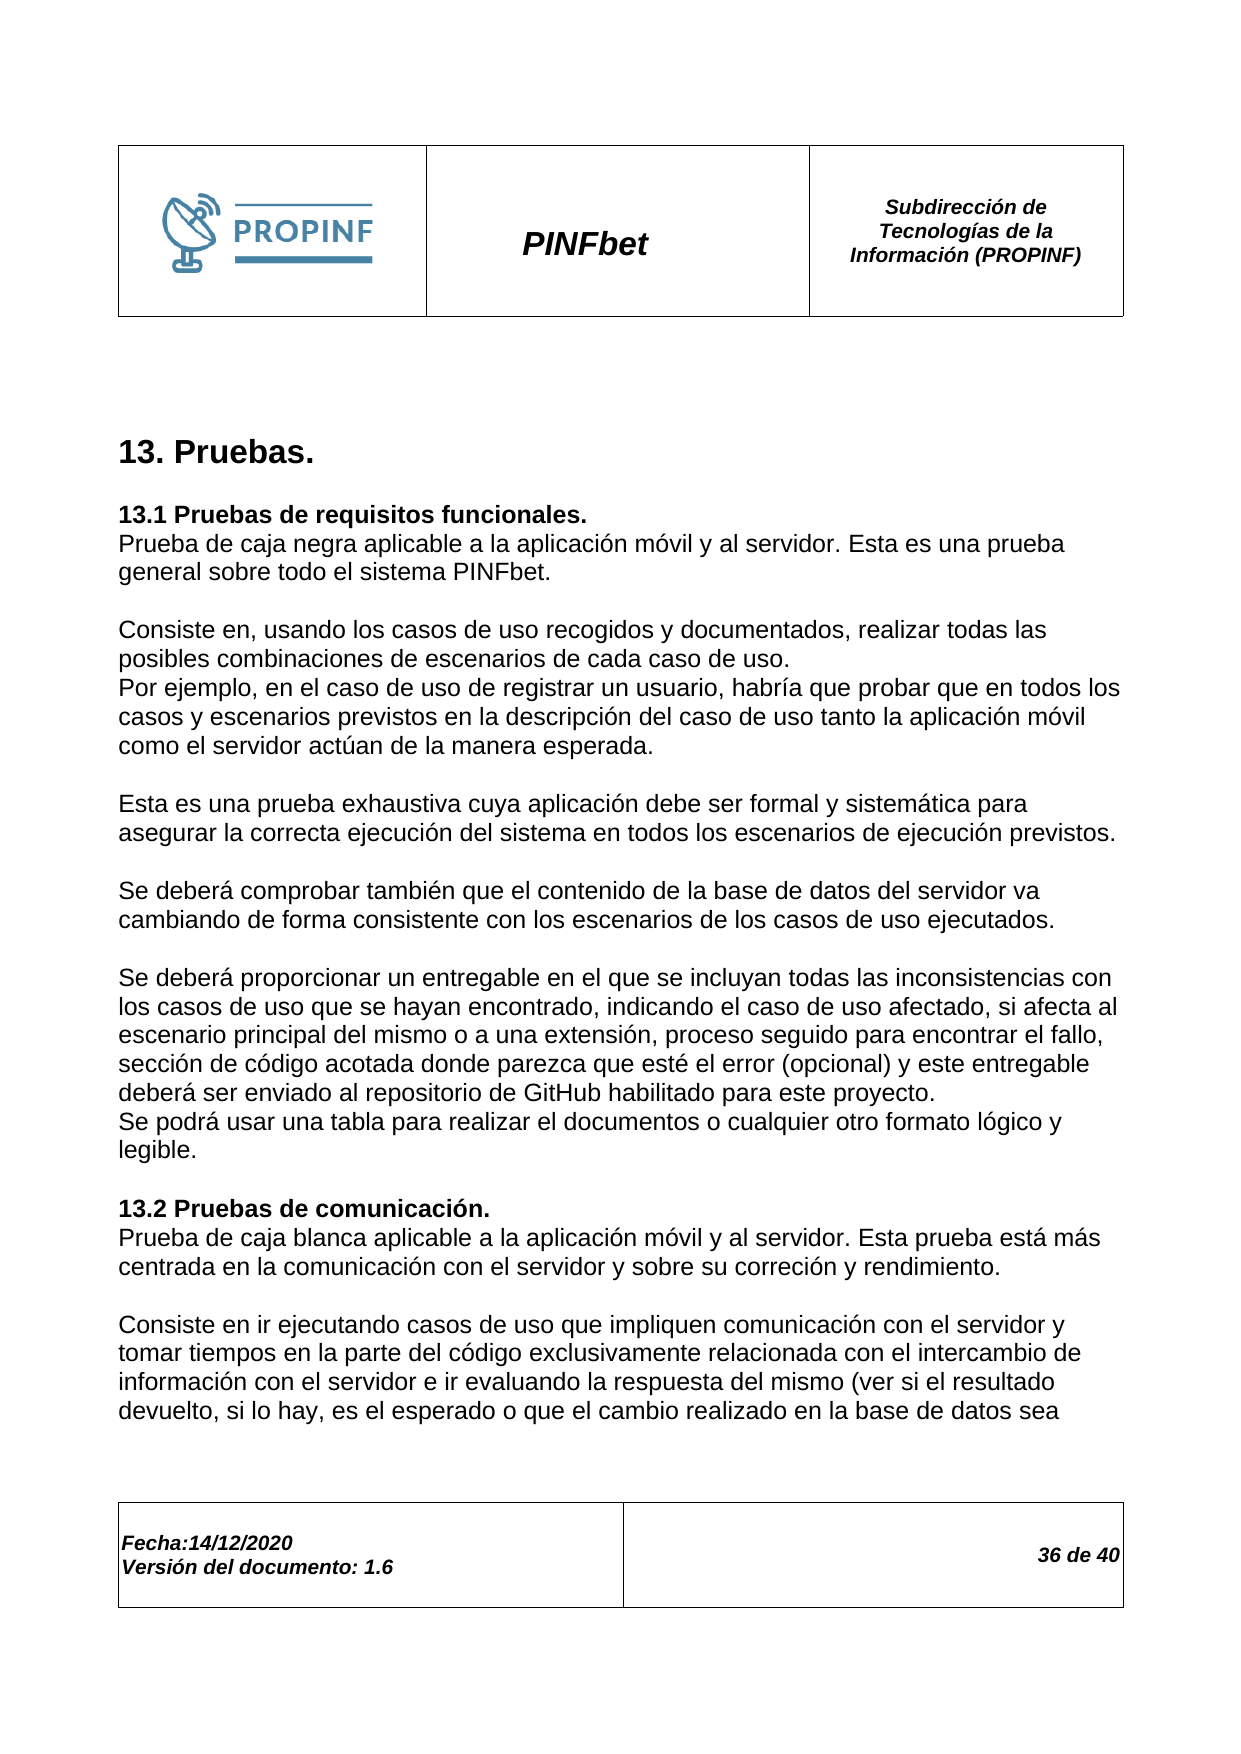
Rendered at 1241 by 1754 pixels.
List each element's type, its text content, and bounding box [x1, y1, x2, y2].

text Se deberá proporcionar un entregable en el que se incluyan todas las inconsistencias con los casos de uso que se hayan encontrado, indicando el caso de uso afectado, si afecta al escenario principal del mismo o a una extensión, proceso seguido para encontrar el fallo, sección de código acotada donde parezca que esté el error (opcional) y este entregable deberá ser enviado al repositorio de GitHub habilitado para este proyecto. [118, 963, 1122, 1106]
text Prueba de caja negra aplicable a la aplicación móvil y al servidor. Esta es una prueba general sobre todo el sistema PINFbet. [118, 529, 1122, 586]
text Consiste en, usando los casos de uso recogidos y documentados, realizar todas las posibles combinaciones de escenarios de cada caso de uso. [118, 616, 1122, 673]
picture [126, 170, 414, 301]
text Se deberá comprobar también que el contenido de la base de datos del servidor va cambiando de forma consistente con los escenarios de los casos de uso ejecutados. [118, 876, 1122, 933]
text Esta es una prueba exhaustiva cuya aplicación debe ser formal y sistemática para asegurar la correcta ejecución del sistema en todos los escenarios de ejecución previstos. [118, 789, 1122, 846]
text Consiste en ir ejecutando casos de uso que impliquen comunicación con el servidor y tomar tiempos en la parte del código exclusivamente relacionada con el intercambio de información con el servidor e ir evaluando la respuesta del mismo (ver si el resultado devuelto, si lo hay, es el esperado o que el cambio realizado en la base de datos sea [118, 1309, 1122, 1424]
text Por ejemplo, en el caso de uso de registrar un usuario, habría que probar que en todos los casos y escenarios previstos en la descripción del caso de uso tanto la aplicación móvil como el servidor actúan de la manera esperada. [118, 673, 1122, 759]
text 13.2 Pruebas de comunicación. [118, 1194, 1122, 1222]
text Prueba de caja blanca aplicable a la aplicación móvil y al servidor. Esta prueba está más centrada en la comunicación con el servidor y sobre su correción y rendimiento. [118, 1223, 1122, 1280]
text 13. Pruebas. [118, 432, 1122, 470]
text Se podrá usar una tabla para realizar el documentos o cualquier otro formato lógico y legible. [118, 1107, 1122, 1164]
text 13.1 Pruebas de requisitos funcionales. [118, 499, 1122, 528]
